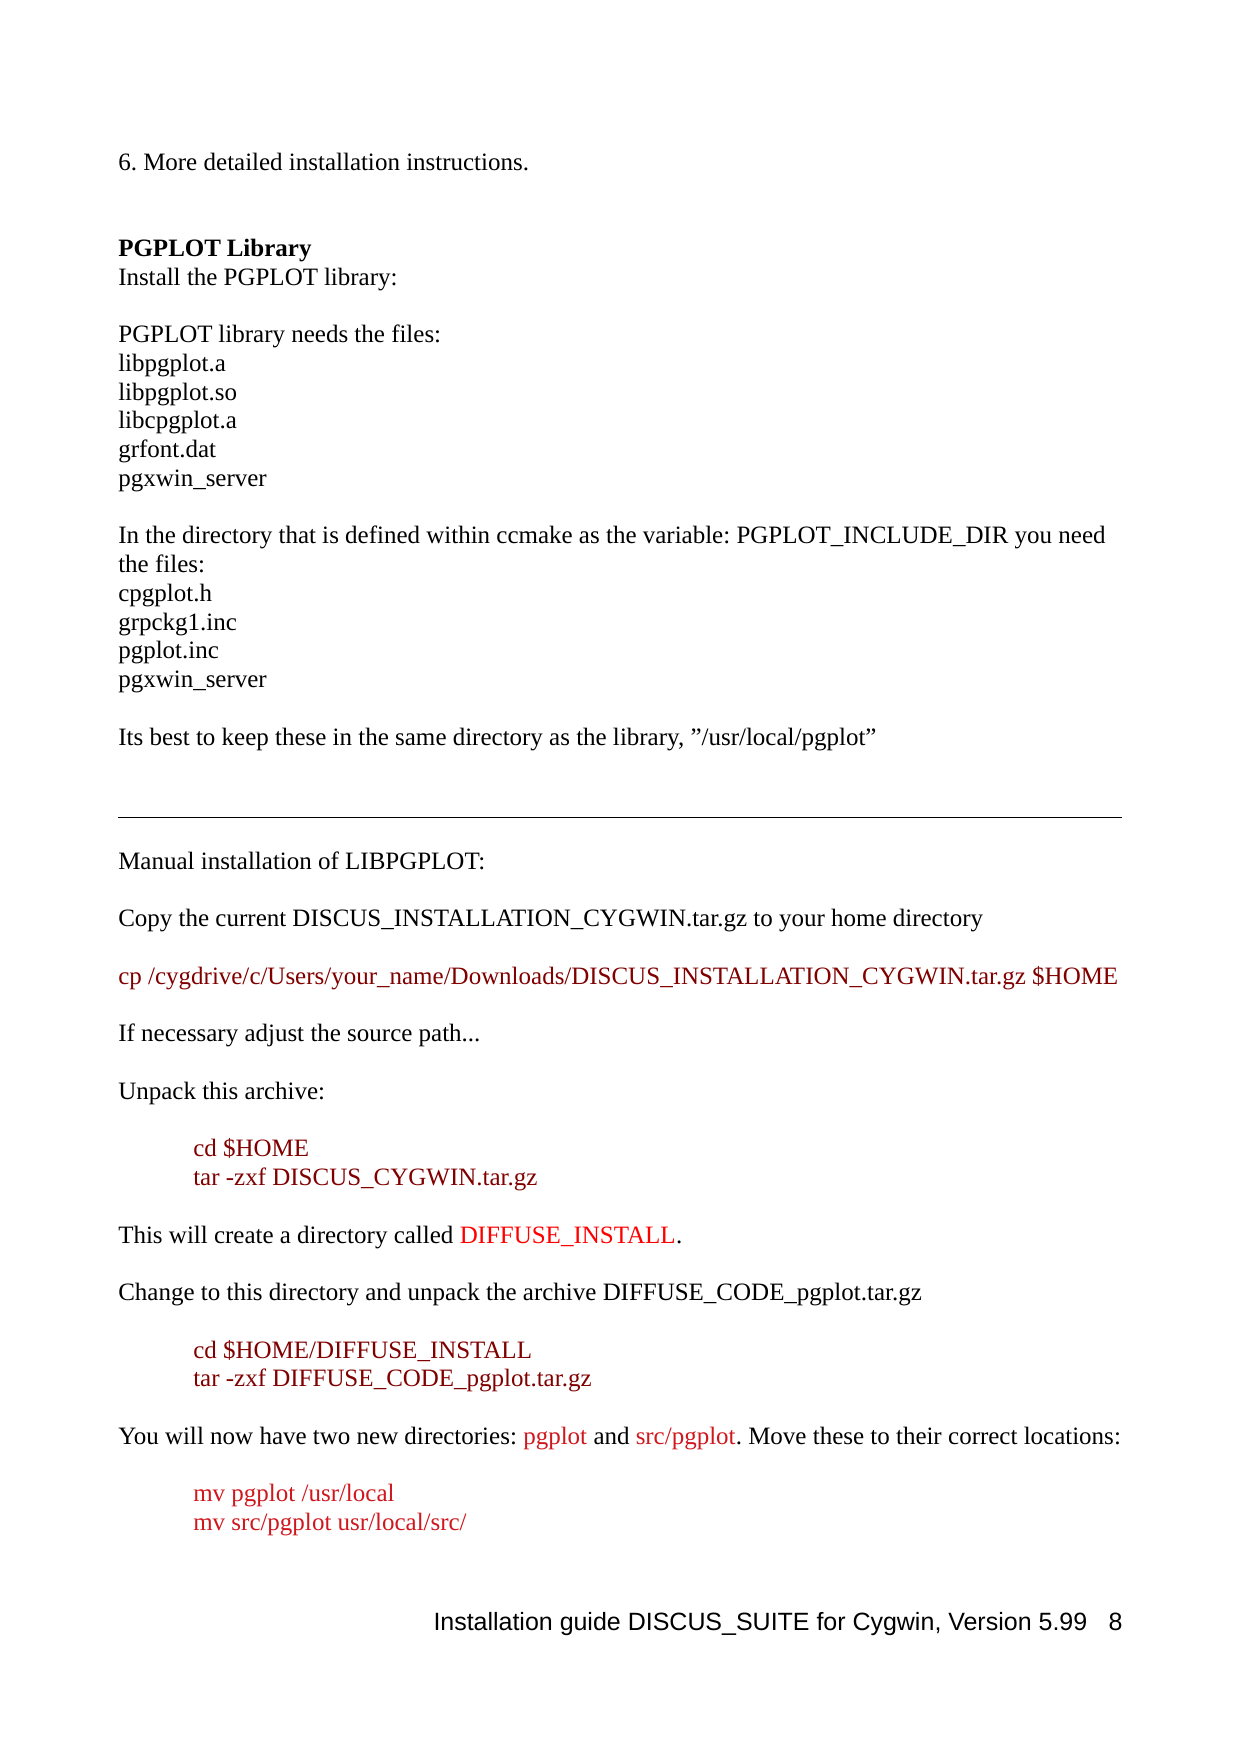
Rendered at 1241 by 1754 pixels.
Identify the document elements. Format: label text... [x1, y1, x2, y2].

text Copy the current DISCUS_INSTALLATION_CYGWIN.tar.gz to your home directory [118, 903, 1122, 932]
text pgxwin_server [118, 664, 1122, 693]
text mv src/pgplot usr/local/src/ [118, 1507, 1122, 1536]
text This will create a directory called DIFFUSE_INSTALL. [118, 1220, 1122, 1248]
text cd $HOME [118, 1133, 1122, 1162]
text libpgplot.so [118, 377, 1122, 406]
text In the directory that is defined within ccmake as the variable: PGPLOT_INCLUDE_DIR you need the files: [118, 521, 1122, 578]
text libcpgplot.a [118, 406, 1122, 434]
text tar -zxf DIFFUSE_CODE_pgplot.tar.gz [118, 1363, 1122, 1392]
text Change to this directory and unpack the archive DIFFUSE_CODE_pgplot.tar.gz [118, 1277, 1122, 1306]
text cpgplot.h [118, 578, 1122, 607]
text If necessary adjust the source path... [118, 1018, 1122, 1047]
text PGPLOT library needs the files: [118, 319, 1122, 348]
text cd $HOME/DIFFUSE_INSTALL [118, 1335, 1122, 1363]
text tar -zxf DISCUS_CYGWIN.tar.gz [118, 1162, 1122, 1191]
text mv pgplot /usr/local [118, 1478, 1122, 1507]
text PGPLOT Library [118, 233, 1122, 262]
text Manual installation of LIBPGPLOT: [118, 846, 1122, 875]
text Its best to keep these in the same directory as the library, ”/usr/local/pgplot” [118, 722, 1122, 751]
text pgplot.inc [118, 636, 1122, 664]
text pgxwin_server [118, 463, 1122, 492]
text Install the PGPLOT library: [118, 262, 1122, 291]
text cp /cygdrive/c/Users/your_name/Downloads/DISCUS_INSTALLATION_CYGWIN.tar.gz $HOME [118, 961, 1122, 990]
text You will now have two new directories: pgplot and src/pgplot. Move these to their correct locations: [118, 1421, 1122, 1450]
text grfont.dat [118, 434, 1122, 463]
text 6. More detailed installation instructions. [118, 147, 1122, 176]
text Unpack this archive: [118, 1076, 1122, 1105]
text grpckg1.inc [118, 607, 1122, 636]
text libpgplot.a [118, 348, 1122, 377]
